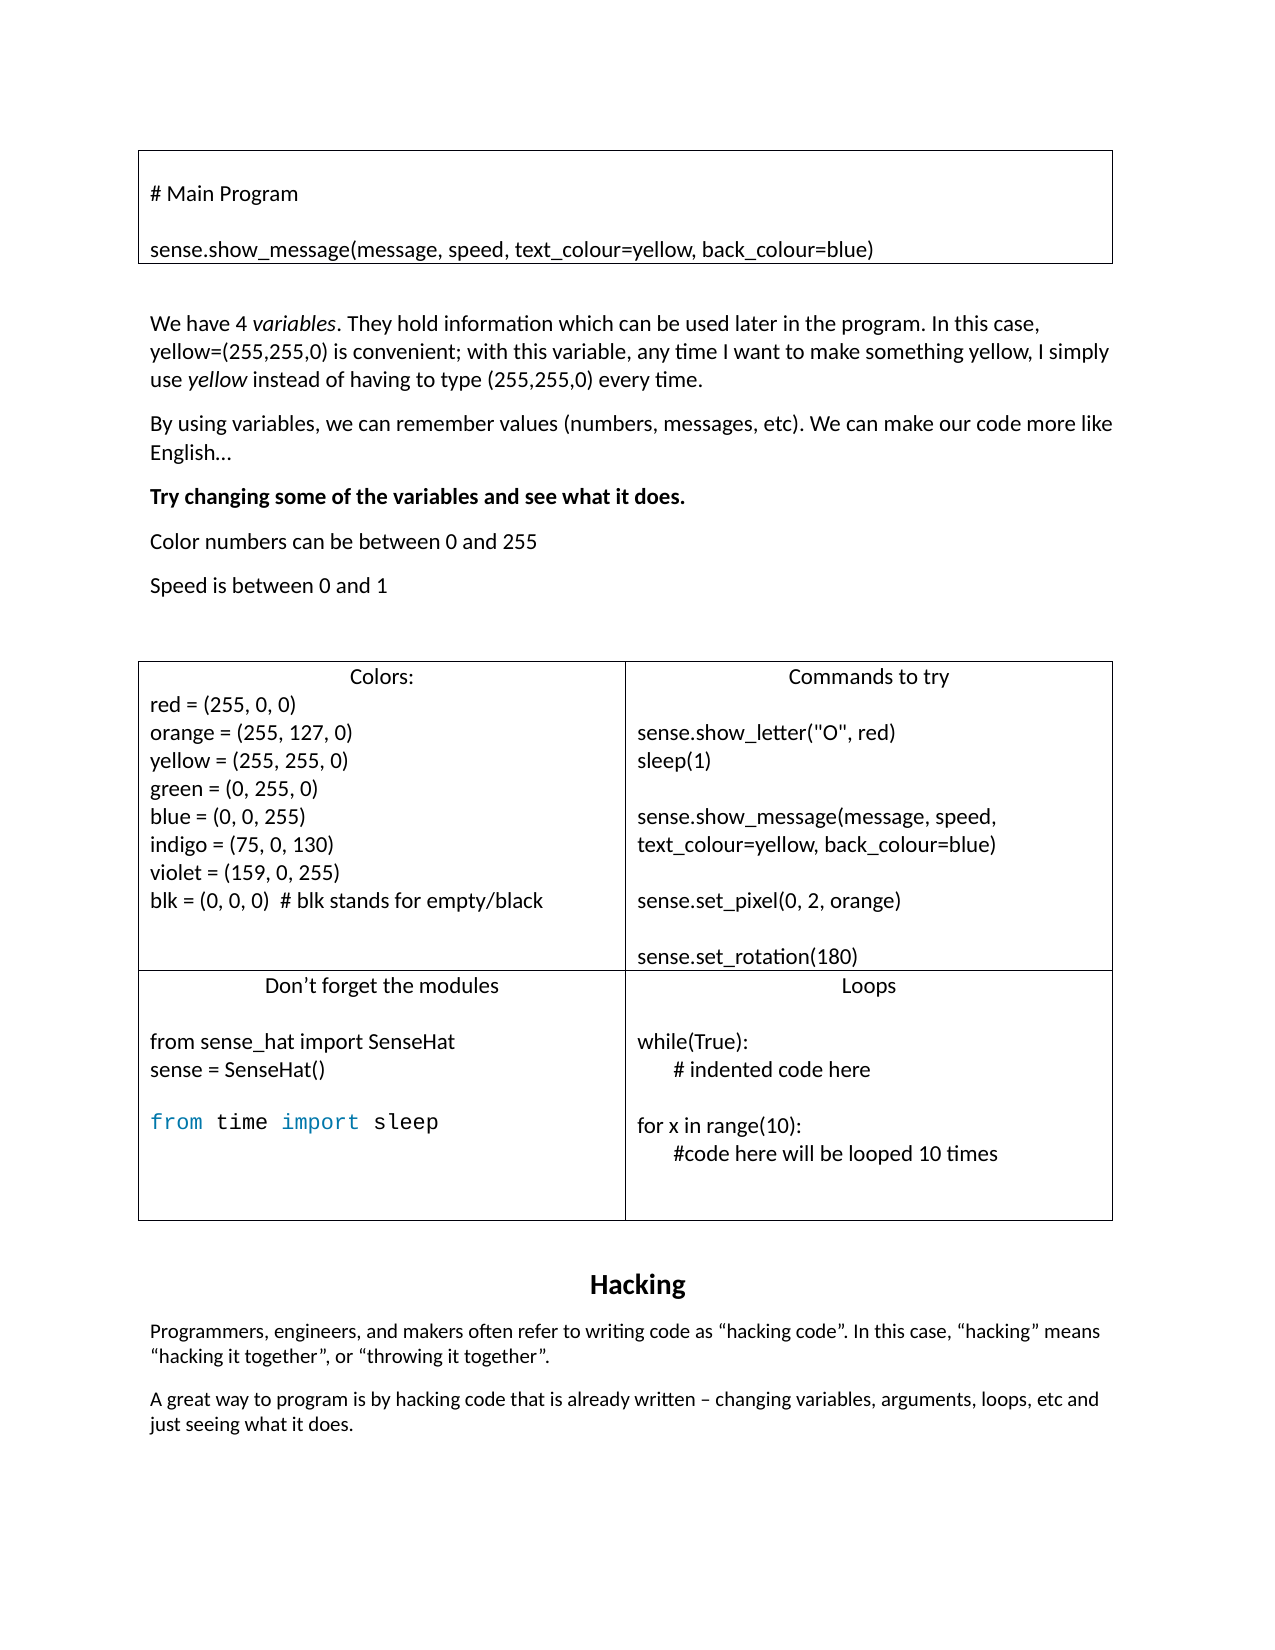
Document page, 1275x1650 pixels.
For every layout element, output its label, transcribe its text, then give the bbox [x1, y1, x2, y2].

text Try changing some of the variables and see what it does. [150, 482, 1125, 510]
text Speed is between 0 and 1 [150, 572, 1125, 600]
table_cell Don’t forget the modules from sense_hat import SenseHat sense = SenseHat() from time import sleep [139, 971, 625, 1220]
text Color numbers can be between 0 and 255 [150, 527, 1125, 555]
table_header Colors: red = (255, 0, 0) orange = (255, 127, 0) yellow = (255, 255, 0) green = (0, 255, 0) blue = (0, 0, 255) indigo = (75, 0, 130) violet = (159, 0, 255) blk = (0, 0, 0) # blk stands for empty/black [139, 662, 625, 970]
text We have 4 variables. They hold information which can be used later in the program. In this case, yellow=(255,255,0) is convenient; with this variable, any time I want to make something yellow, I simply use yellow instead of having to type (255,255,0) every time. [150, 309, 1125, 393]
text A great way to program is by hacking code that is already written – changing variables, arguments, loops, etc and just seeing what it does. [150, 1386, 1125, 1437]
table_header Commands to try sense.show_letter("O", red) sleep(1) sense.show_message(message, speed, text_colour=yellow, back_colour=blue) sense.set_pixel(0, 2, orange) sense.set_rotation(180) [626, 662, 1112, 970]
table_cell Loops while(True): # indented code here for x in range(10): #code here will be looped 10 times [626, 971, 1112, 1220]
table_header # Main Program sense.show_message(message, speed, text_colour=yellow, back_colour=blue) [139, 151, 1112, 263]
text Hacking [150, 1266, 1125, 1302]
text Programmers, engineers, and makers often refer to writing code as “hacking code”. In this case, “hacking” means “hacking it together”, or “throwing it together”. [150, 1318, 1125, 1369]
text By using variables, we can remember values (numbers, messages, etc). We can make our code more like English… [150, 409, 1125, 466]
